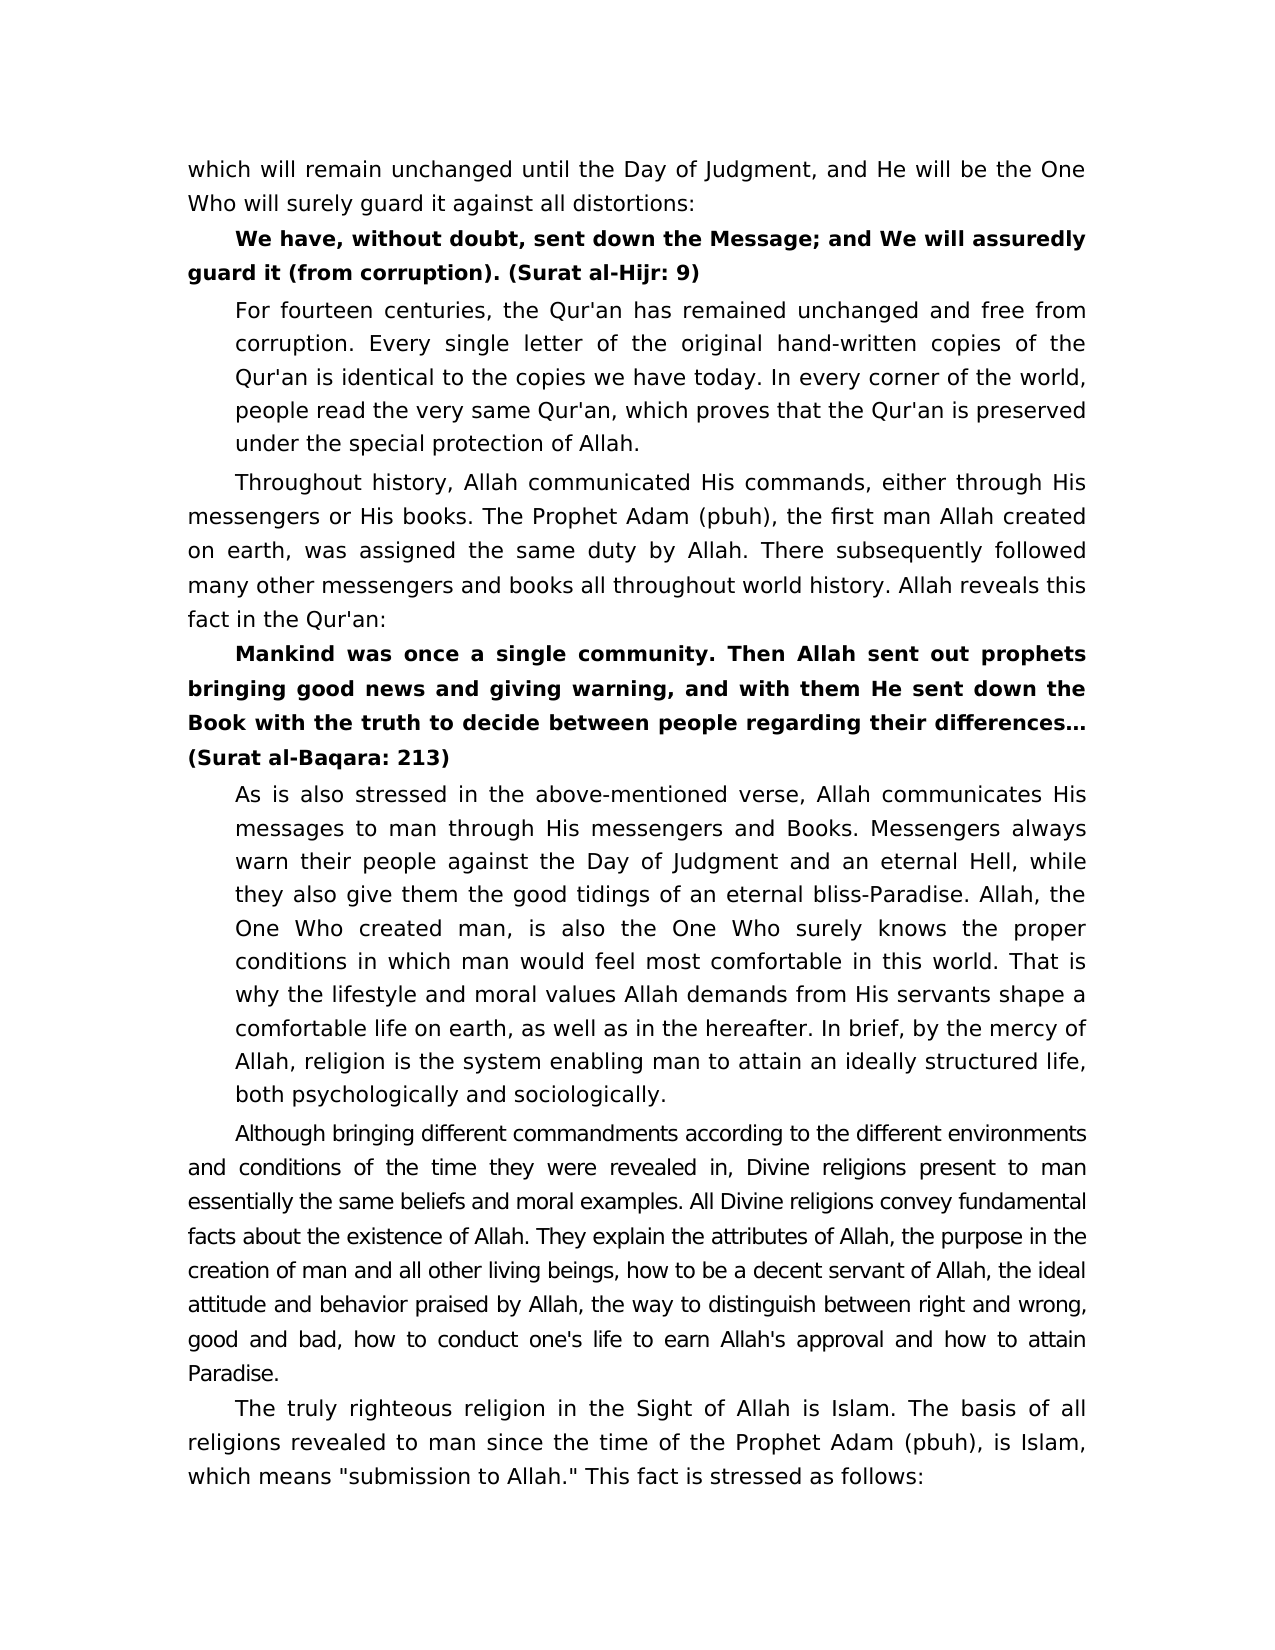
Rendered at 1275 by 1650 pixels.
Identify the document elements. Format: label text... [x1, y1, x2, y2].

text As is also stressed in the above-mentioned verse, Allah communicates His messages to man through His messengers and Books. Messengers always warn their people against the Day of Judgment and an eternal Hell, while they also give them the good tidings of an eternal bliss-Paradise. Allah, the One Who created man, is also the One Who surely knows the proper conditions in which man would feel most comfortable in this world. That is why the lifestyle and moral values Allah demands from His servants shape a comfortable life on earth, as well as in the hereafter. In brief, by the mercy of Allah, religion is the system enabling man to attain an ideally structured life, both psychologically and sociologically. [235, 776, 1087, 1109]
text Although bringing different commandments according to the different environments and conditions of the time they were revealed in, Divine religions present to man essentially the same beliefs and moral examples. All Divine religions convey fundamental facts about the existence of Allah. They explain the attributes of Allah, the purpose in the creation of man and all other living beings, how to be a decent servant of Allah, the ideal attitude and behavior praised by Allah, the way to distinguish between right and wrong, good and bad, how to conduct one's life to earn Allah's approval and how to attain Paradise. [187, 1113, 1087, 1388]
text which will remain unchanged until the Day of Judgment, and He will be the One Who will surely guard it against all distortions: [187, 150, 1087, 219]
text Mankind was once a single community. Then Allah sent out prophets bringing good news and giving warning, and with them He sent down the Book with the truth to decide between people regarding their differences… (Surat al-Baqara: 213) [187, 634, 1087, 772]
text For fourteen centuries, the Qur'an has remained unchanged and free from corruption. Every single letter of the original hand-written copies of the Qur'an is identical to the copies we have today. In every corner of the world, people read the very same Qur'an, which proves that the Qur'an is preserved under the special protection of Allah. [235, 292, 1087, 458]
text Throughout history, Allah communicated His commands, either through His messengers or His books. The Prophet Adam (pbuh), the first man Allah created on earth, was assigned the same duty by Allah. There subsequently followed many other messengers and books all throughout world history. Allah reveals this fact in the Qur'an: [187, 462, 1087, 634]
text We have, without doubt, sent down the Message; and We will assuredly guard it (from corruption). (Surat al-Hijr: 9) [187, 219, 1087, 287]
text The truly righteous religion in the Sight of Allah is Islam. The basis of all religions revealed to man since the time of the Prophet Adam (pbuh), is Islam, which means "submission to Allah." This fact is stressed as follows: [187, 1388, 1087, 1492]
